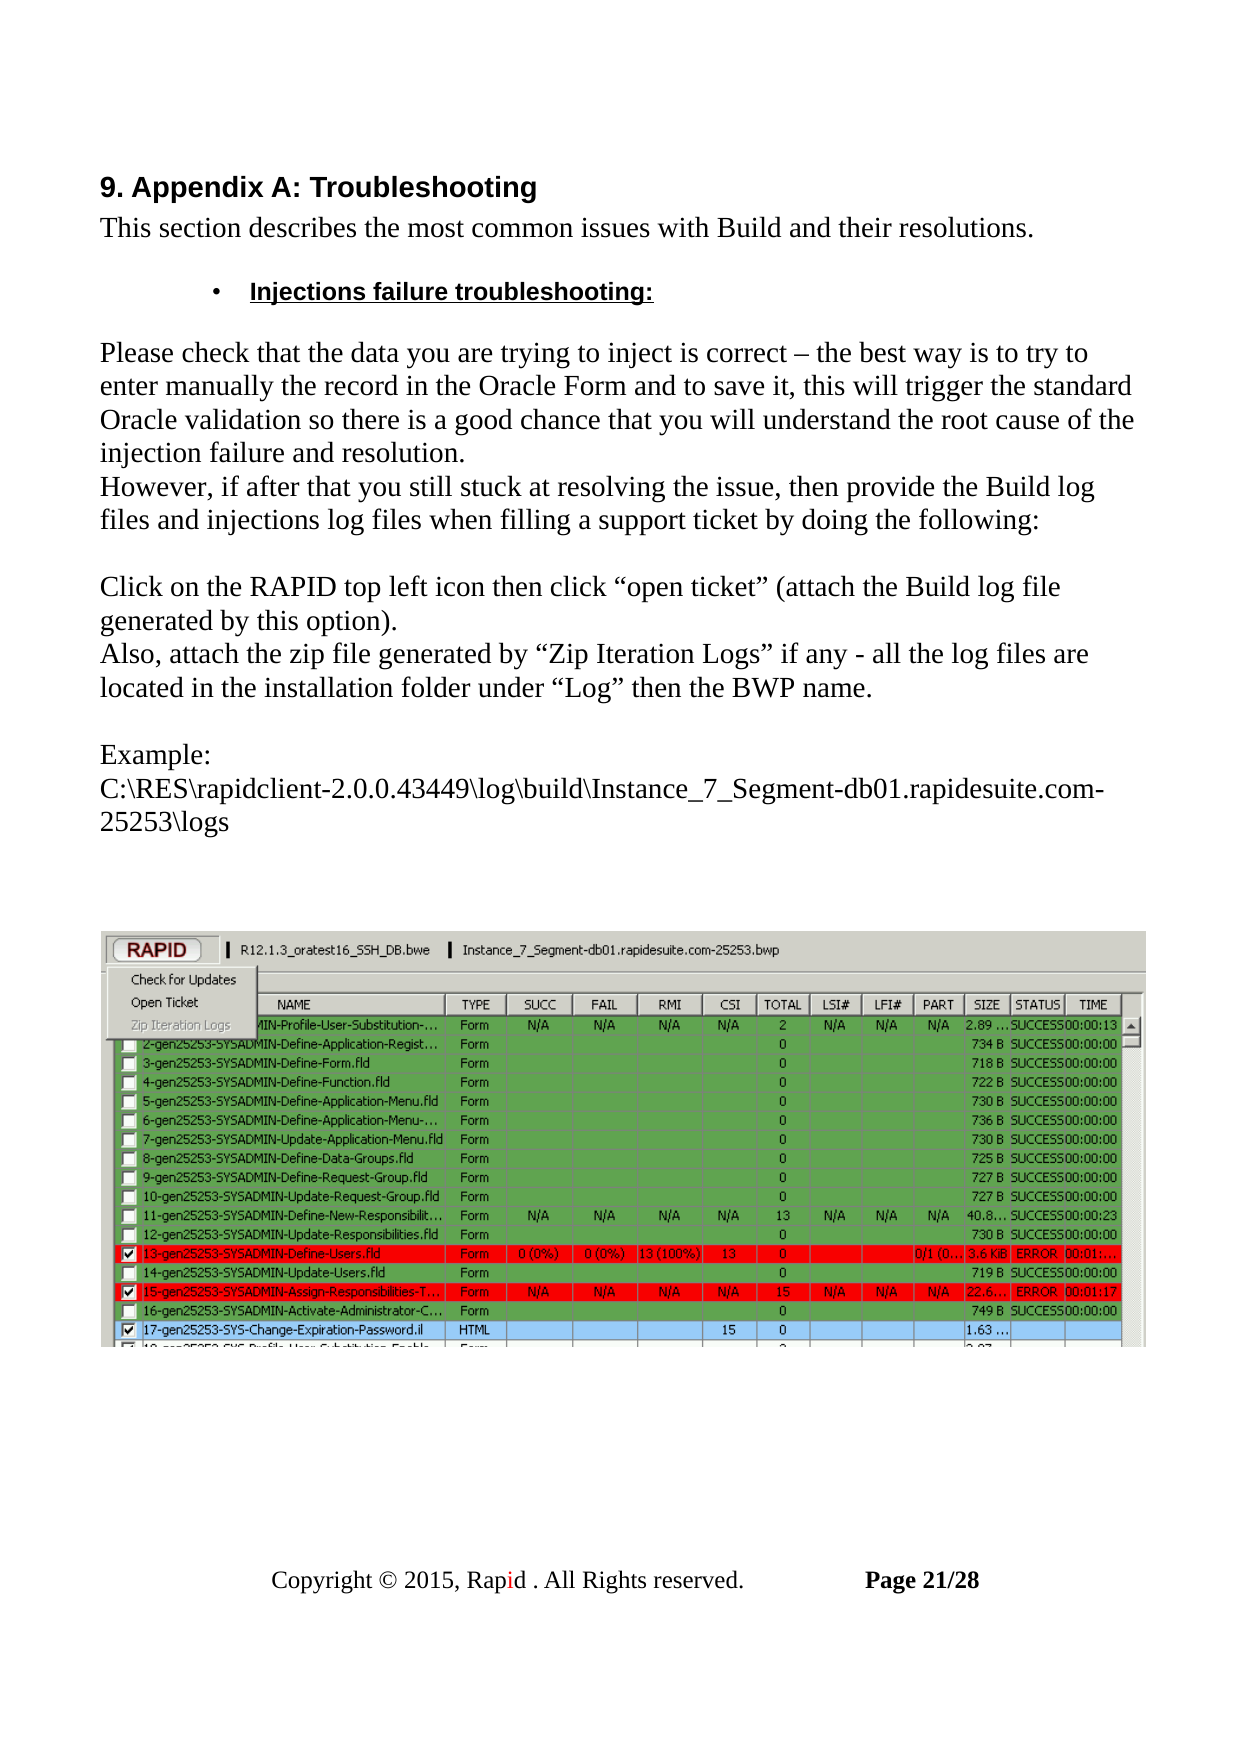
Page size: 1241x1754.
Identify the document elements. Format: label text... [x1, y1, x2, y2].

text Also, attach the zip file generated by “Zip Iteration Logs” if any - all the log files are located in the installation folder under “Log” then the BWP name. [99, 637, 1144, 704]
text Click on the RAPID top left icon then click “open ticket” (attach the Build log file generated by this option). [99, 569, 1144, 637]
text C:\RES\rapidclient-2.0.0.43449\log\build\Instance_7_Segment-db01.rapidesuite.com-25253\logs [99, 771, 1144, 838]
subtitle 9. Appendix A: Troubleshooting [99, 170, 1144, 204]
text This section describes the most common issues with Build and their resolutions. [99, 210, 1144, 244]
text However, if after that you still stuck at resolving the issue, then provide the Build log files and injections log files when filling a support ticket by doing the following: [99, 469, 1144, 536]
text Example: [99, 737, 1144, 771]
text Please check that the data you are trying to inject is correct – the best way is to try to enter manually the record in the Oracle Form and to save it, this will trigger the standard Oracle validation so there is a good chance that you will understand the root cause of the injection failure and resolution. [99, 335, 1144, 469]
list Injections failure troubleshooting: [212, 277, 1144, 306]
